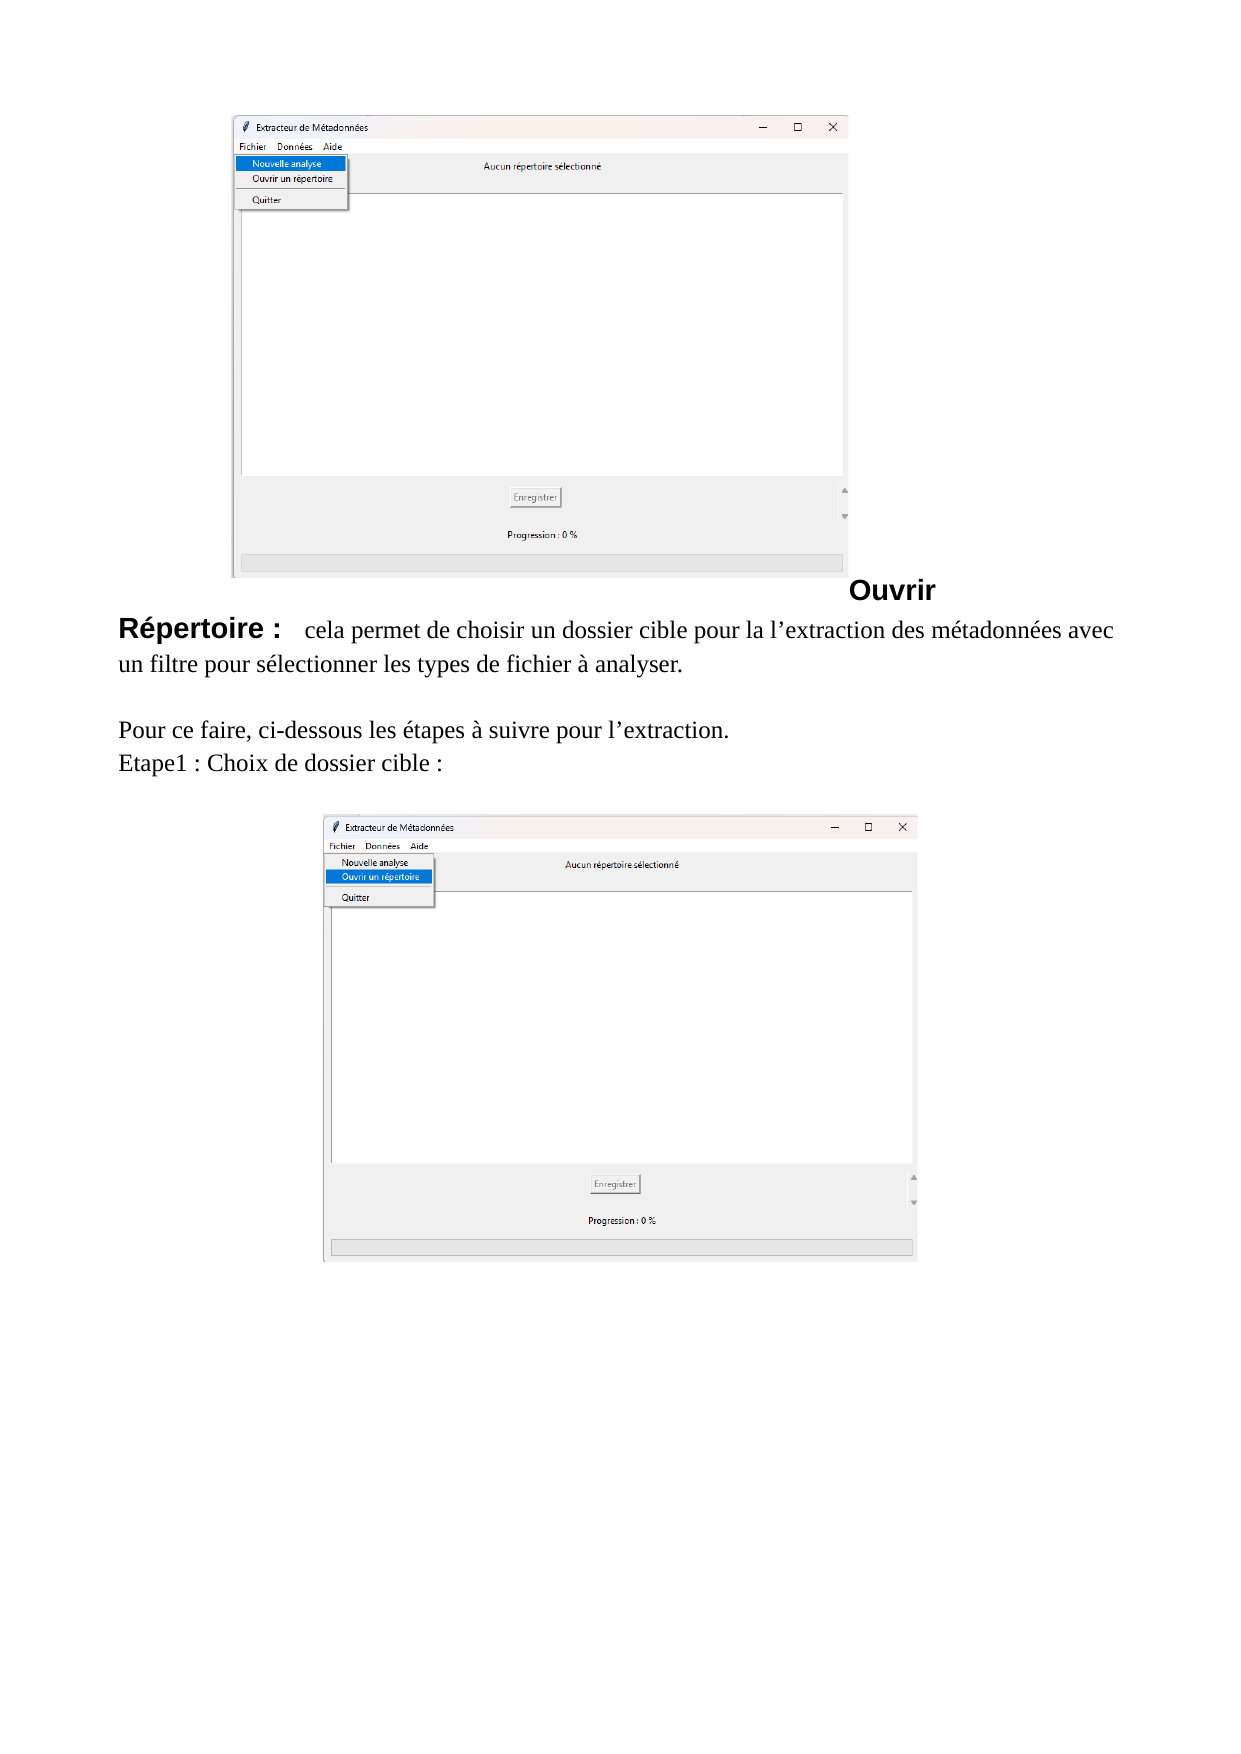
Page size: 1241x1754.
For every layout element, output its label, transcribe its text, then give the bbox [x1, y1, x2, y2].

text Ouvrir Répertoire : cela permet de choisir un dossier cible pour la l’extraction des métadonnées avec un filtre pour sélectionner les types de fichier à analyser. [118, 573, 1122, 678]
text Pour ce faire, ci-dessous les étapes à suivre pour l’extraction. [118, 715, 1122, 744]
text Etape1 : Choix de dossier cible : [118, 748, 1122, 777]
picture [322, 814, 918, 1262]
picture [231, 115, 849, 578]
